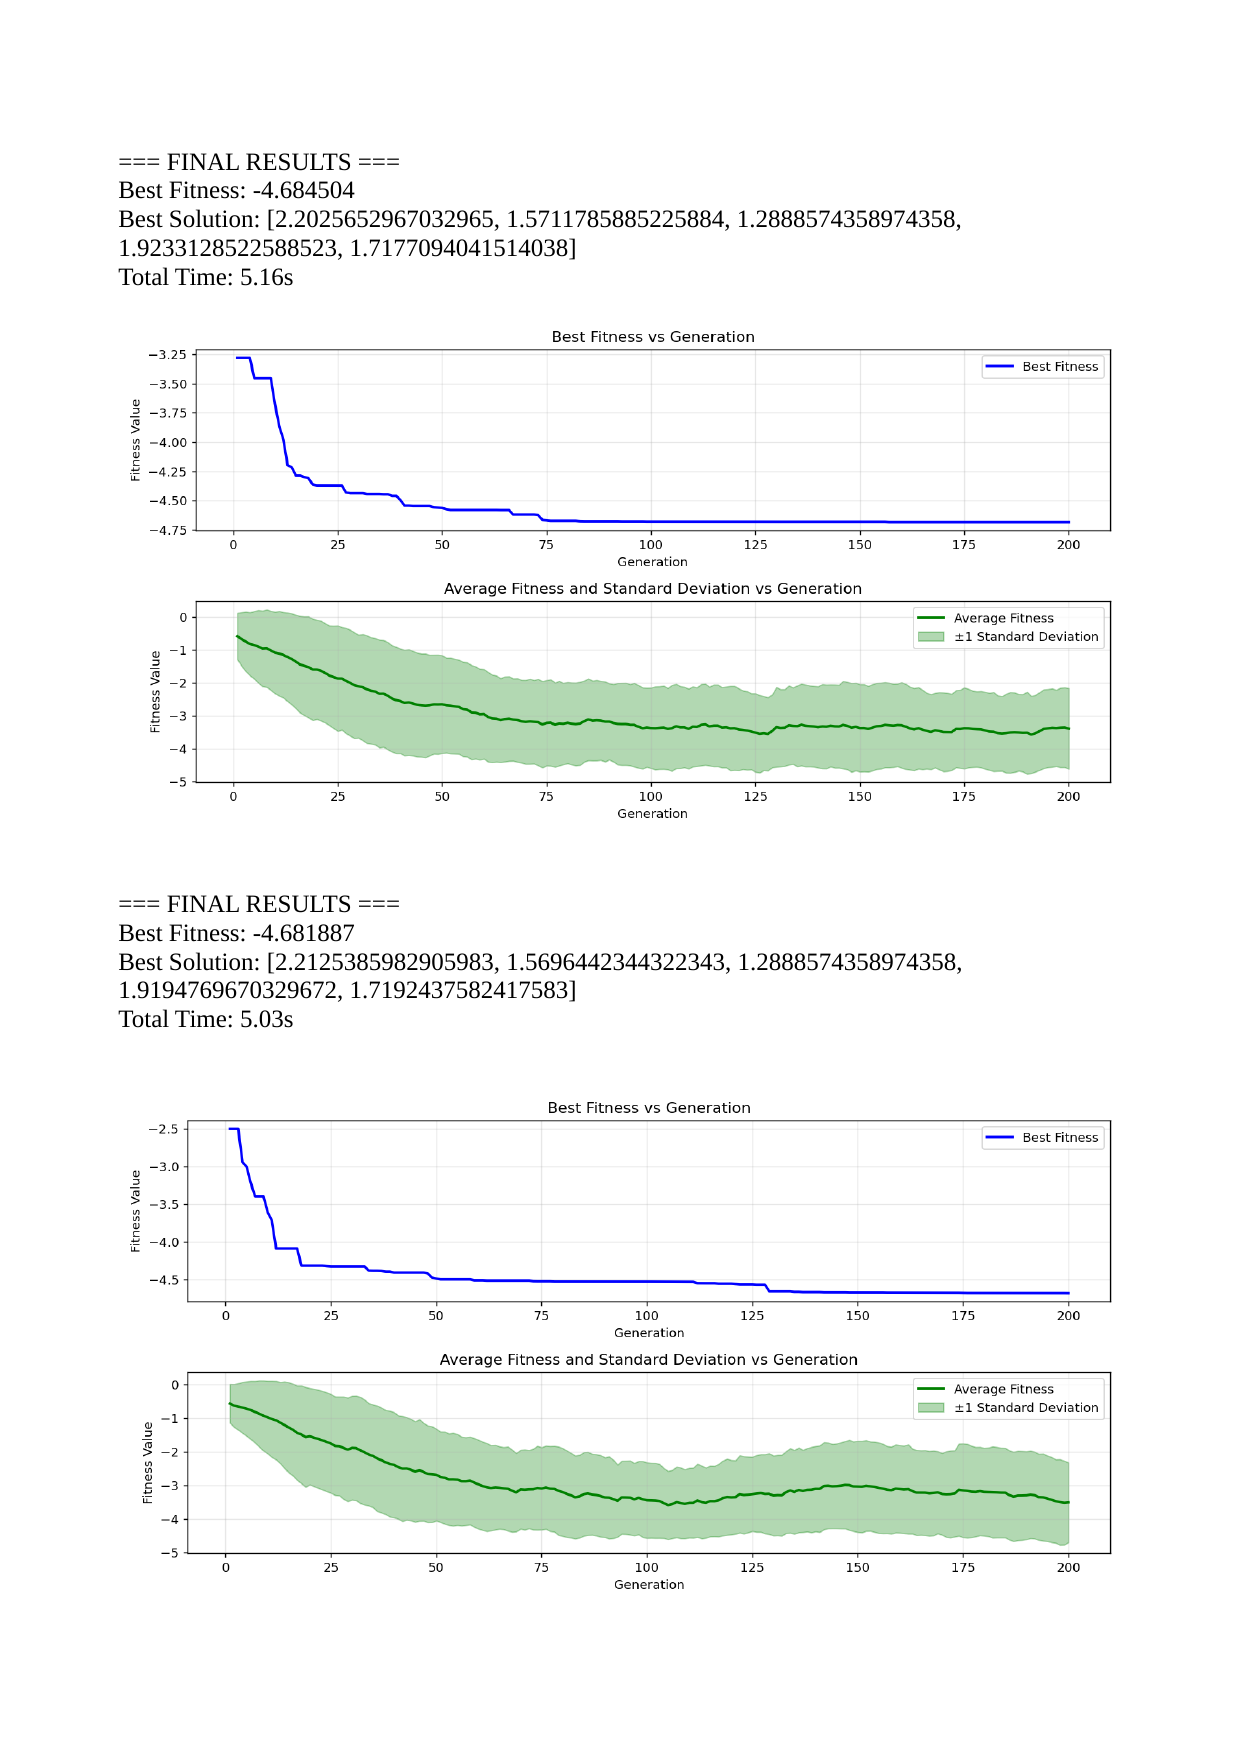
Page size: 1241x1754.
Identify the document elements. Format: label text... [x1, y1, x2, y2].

text Best Solution: [2.2125385982905983, 1.5696442344322343, 1.2888574358974358, 1.9194769670329672, 1.7192437582417583] [118, 947, 1122, 1004]
picture [118, 1090, 1123, 1603]
text Best Fitness: -4.684504 [118, 176, 1122, 204]
text Best Solution: [2.2025652967032965, 1.5711785885225884, 1.2888574358974358, 1.9233128522588523, 1.7177094041514038] [118, 204, 1122, 262]
text === FINAL RESULTS === [118, 889, 1122, 918]
text Best Fitness: -4.681887 [118, 918, 1122, 947]
text Total Time: 5.03s [118, 1004, 1122, 1033]
text Total Time: 5.16s [118, 262, 1122, 291]
picture [118, 319, 1123, 832]
text === FINAL RESULTS === [118, 147, 1122, 176]
